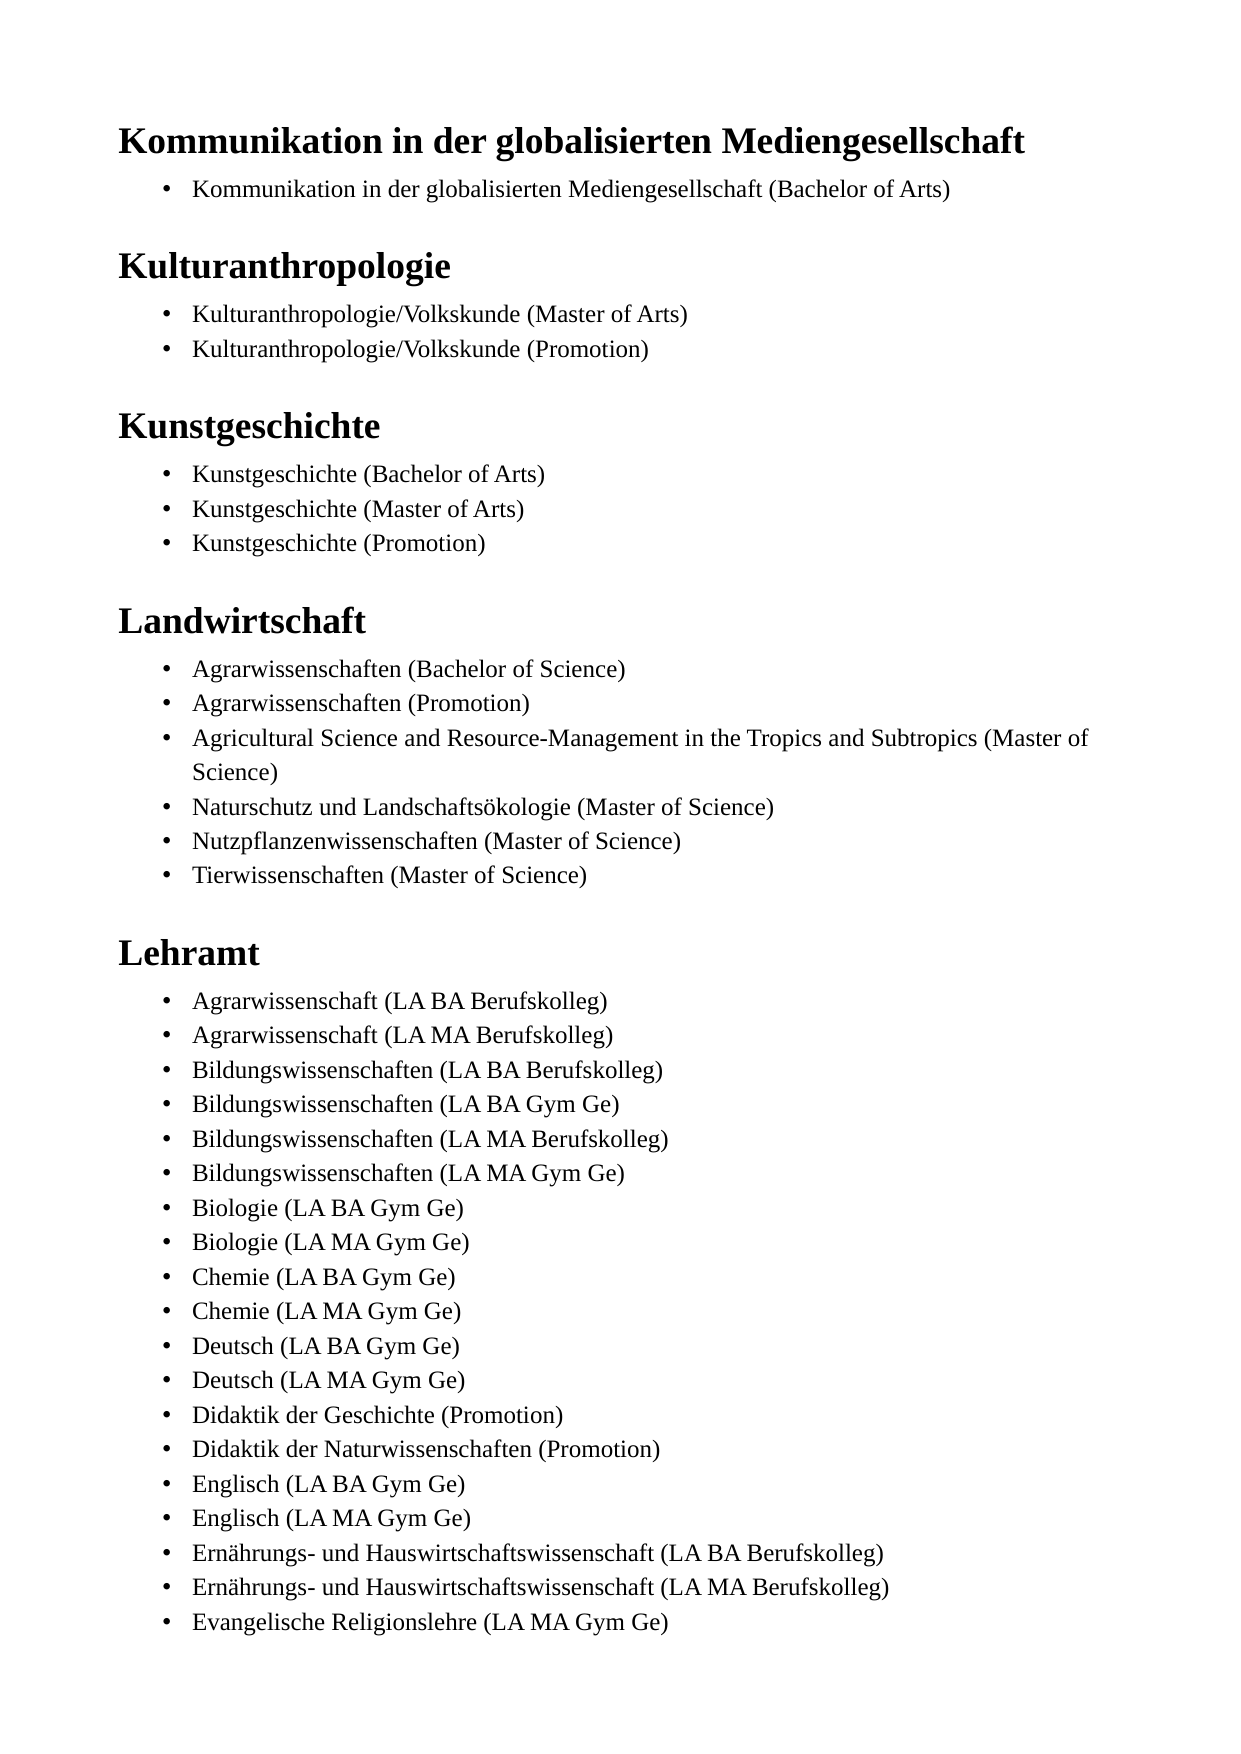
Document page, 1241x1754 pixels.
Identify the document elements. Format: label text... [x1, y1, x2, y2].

list Didaktik der Geschichte (Promotion) [162, 1400, 1122, 1429]
subtitle Lehramt [118, 931, 1122, 974]
list Deutsch (LA MA Gym Ge) [162, 1365, 1122, 1394]
list Englisch (LA MA Gym Ge) [162, 1503, 1122, 1532]
list Bildungswissenschaften (LA MA Gym Ge) [162, 1158, 1122, 1187]
list Chemie (LA MA Gym Ge) [162, 1296, 1122, 1325]
list Ernährungs- und Hauswirtschaftswissenschaft (LA MA Berufskolleg) [162, 1572, 1122, 1601]
list Ernährungs- und Hauswirtschaftswissenschaft (LA BA Berufskolleg) [162, 1538, 1122, 1567]
list Deutsch (LA BA Gym Ge) [162, 1331, 1122, 1360]
list Naturschutz und Landschaftsökologie (Master of Science) [162, 792, 1122, 820]
subtitle Landwirtschaft [118, 598, 1122, 641]
list Biologie (LA BA Gym Ge) [162, 1193, 1122, 1222]
list Tierwissenschaften (Master of Science) [162, 861, 1122, 889]
list Agricultural Science and Resource-Management in the Tropics and Subtropics (Master of Science) [162, 723, 1122, 786]
list Bildungswissenschaften (LA BA Berufskolleg) [162, 1055, 1122, 1084]
list Chemie (LA BA Gym Ge) [162, 1262, 1122, 1291]
list Englisch (LA BA Gym Ge) [162, 1469, 1122, 1498]
list Nutzpflanzenwissenschaften (Master of Science) [162, 826, 1122, 855]
list Agrarwissenschaften (Promotion) [162, 688, 1122, 717]
list Bildungswissenschaften (LA MA Berufskolleg) [162, 1124, 1122, 1153]
list Kulturanthropologie/Volkskunde (Master of Arts) [162, 299, 1122, 328]
list Kunstgeschichte (Master of Arts) [162, 494, 1122, 522]
list Kommunikation in der globalisierten Mediengesellschaft (Bachelor of Arts) [162, 174, 1122, 202]
list Agrarwissenschaften (Bachelor of Science) [162, 654, 1122, 682]
list Kunstgeschichte (Promotion) [162, 528, 1122, 557]
list Agrarwissenschaft (LA BA Berufskolleg) [162, 986, 1122, 1015]
subtitle Kunstgeschichte [118, 404, 1122, 447]
list Kunstgeschichte (Bachelor of Arts) [162, 459, 1122, 488]
list Didaktik der Naturwissenschaften (Promotion) [162, 1434, 1122, 1463]
list Evangelische Religionslehre (LA MA Gym Ge) [162, 1607, 1122, 1636]
list Agrarwissenschaft (LA MA Berufskolleg) [162, 1021, 1122, 1049]
subtitle Kulturanthropologie [118, 244, 1122, 287]
subtitle Kommunikation in der globalisierten Mediengesellschaft [118, 118, 1122, 161]
list Bildungswissenschaften (LA BA Gym Ge) [162, 1089, 1122, 1118]
list Biologie (LA MA Gym Ge) [162, 1227, 1122, 1256]
list Kulturanthropologie/Volkskunde (Promotion) [162, 334, 1122, 362]
